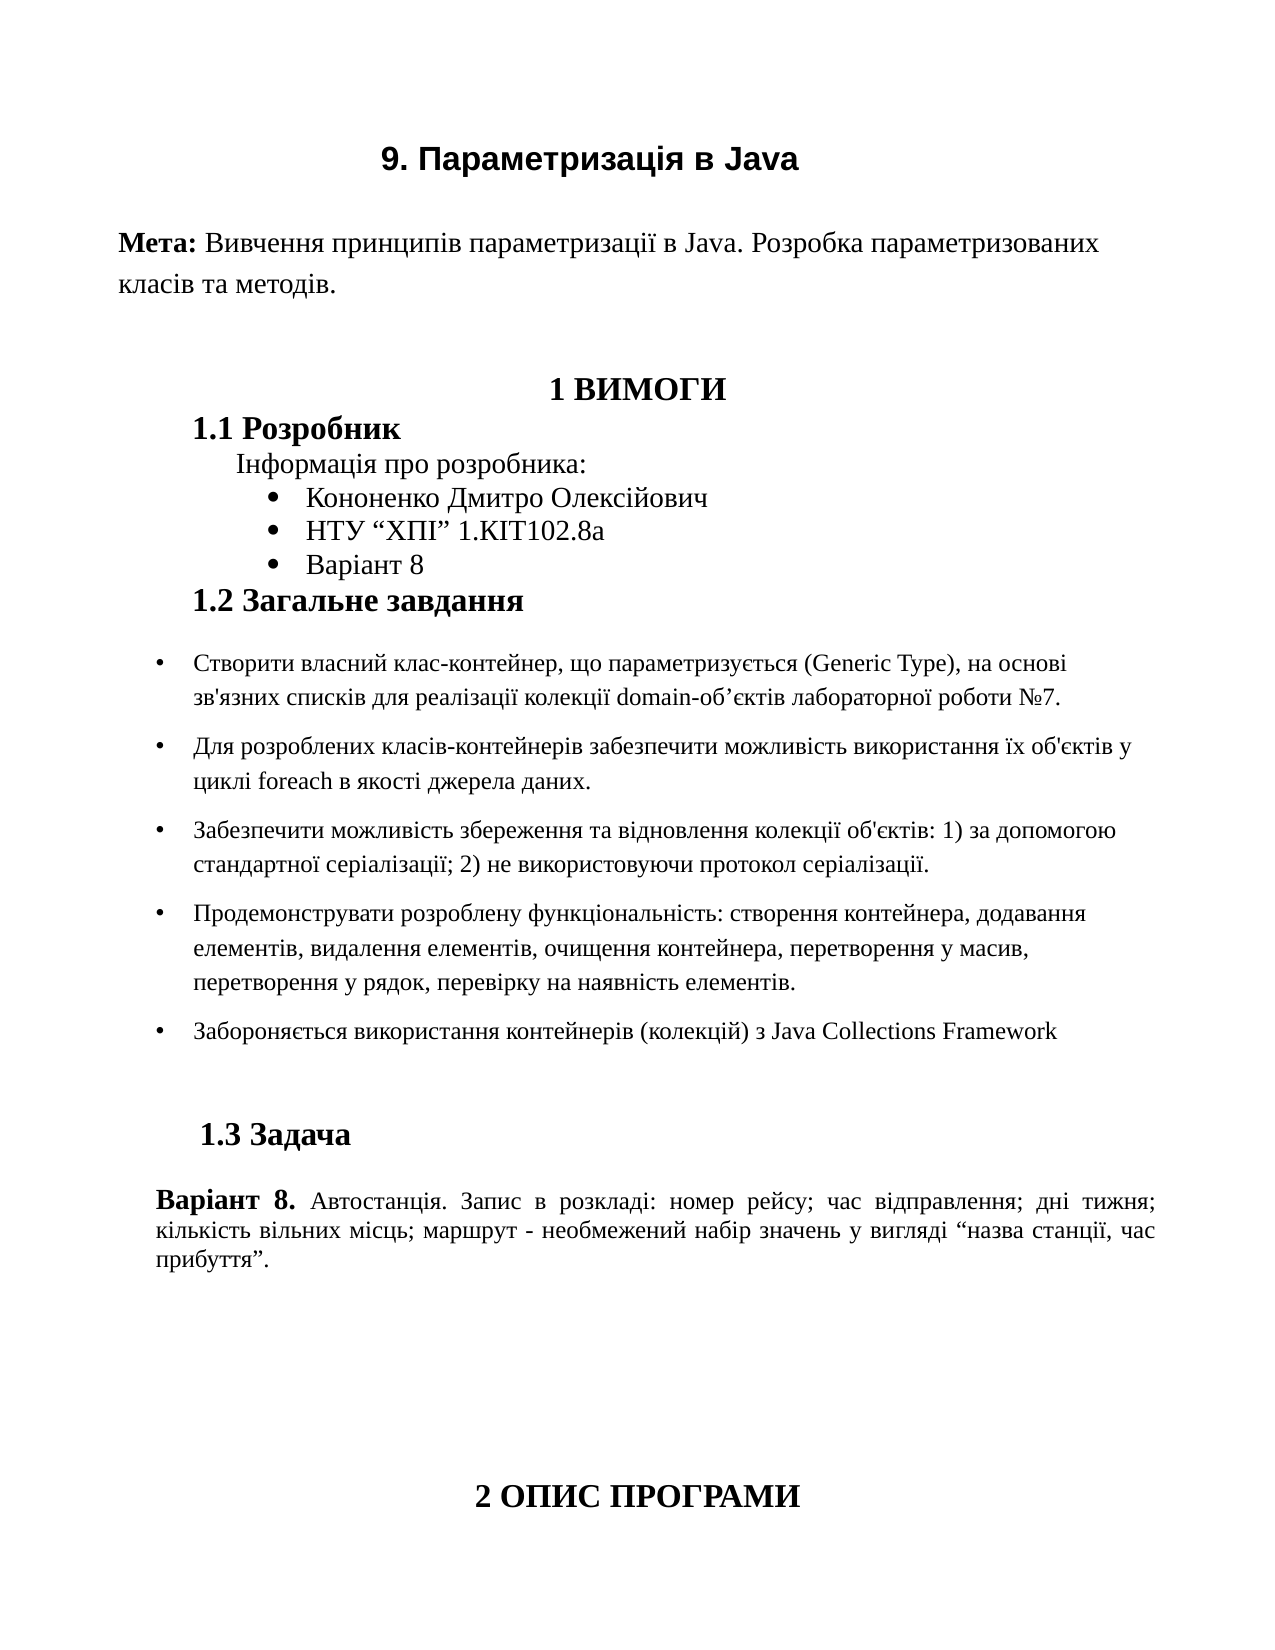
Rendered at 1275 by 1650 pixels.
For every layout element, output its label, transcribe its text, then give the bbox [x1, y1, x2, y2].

list НТУ “ХПІ” 1.КІТ102.8а [268, 513, 1157, 547]
list Створити власний клас-контейнер, що параметризується (Generic Type), на основі зв'язних списків для реалізації колекції domain-об’єктів лабораторної роботи №7. [156, 648, 1157, 711]
text Інформація про розробника: [118, 446, 1157, 480]
list Забезпечити можливість збереження та відновлення колекції об'єктів: 1) за допомогою стандартної серіалізації; 2) не використовуючи протокол серіалізації. [156, 815, 1157, 878]
text 1.1 Розробник [118, 408, 1157, 446]
text Варіант 8. Автостанція. Запис в розкладі: номер рейсу; час відправлення; дні тижня; кількість вільних місць; маршрут - необмежений набір значень у вигляді “назва станції, час прибуття”. [156, 1182, 1157, 1273]
list Варіант 8 [268, 547, 1157, 581]
list Кононенко Дмитро Олексійович [268, 480, 1157, 513]
text Мета: Вивчення принципів параметризації в Java. Розробка параметризованих класів та методів. [118, 190, 1157, 299]
text 2 ОПИС ПРОГРАМИ [118, 1476, 1157, 1515]
list Для розроблених класів-контейнерів забезпечити можливість використання їх об'єктів у циклі foreach в якості джерела даних. [156, 731, 1157, 794]
text 1.3 Задача [118, 1114, 1157, 1153]
list Продемонструвати розроблену функціональність: створення контейнера, додавання елементів, видалення елементів, очищення контейнера, перетворення у масив, перетворення у рядок, перевірку на наявність елементів. [156, 898, 1157, 996]
list Забороняється використання контейнерів (колекцій) з Java Collections Framework [156, 1016, 1157, 1045]
subtitle 9. Параметризація в Java [381, 139, 1157, 178]
text 1.2 Загальне завдання [192, 581, 1157, 619]
text 1 ВИМОГИ [118, 369, 1157, 408]
